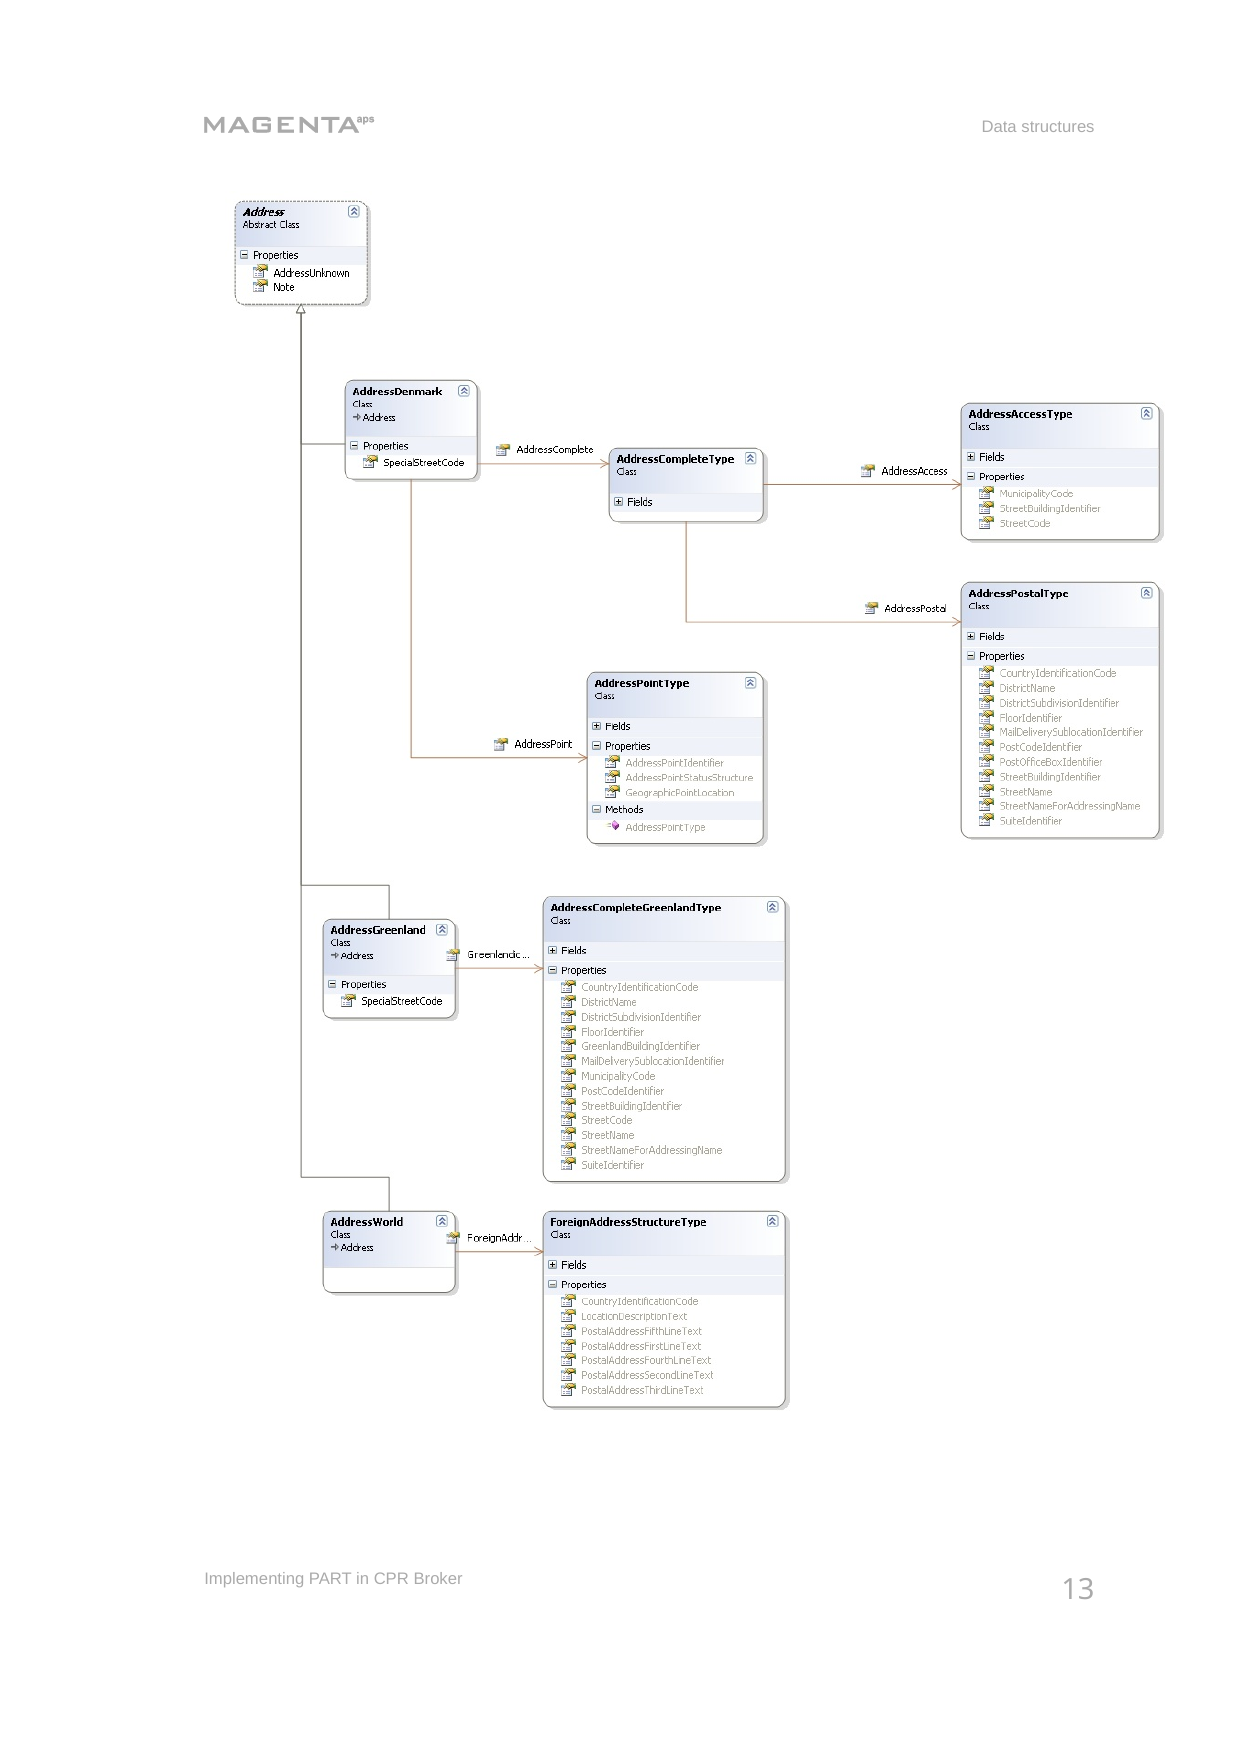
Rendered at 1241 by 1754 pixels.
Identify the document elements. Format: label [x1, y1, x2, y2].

picture [225, 191, 1167, 1414]
